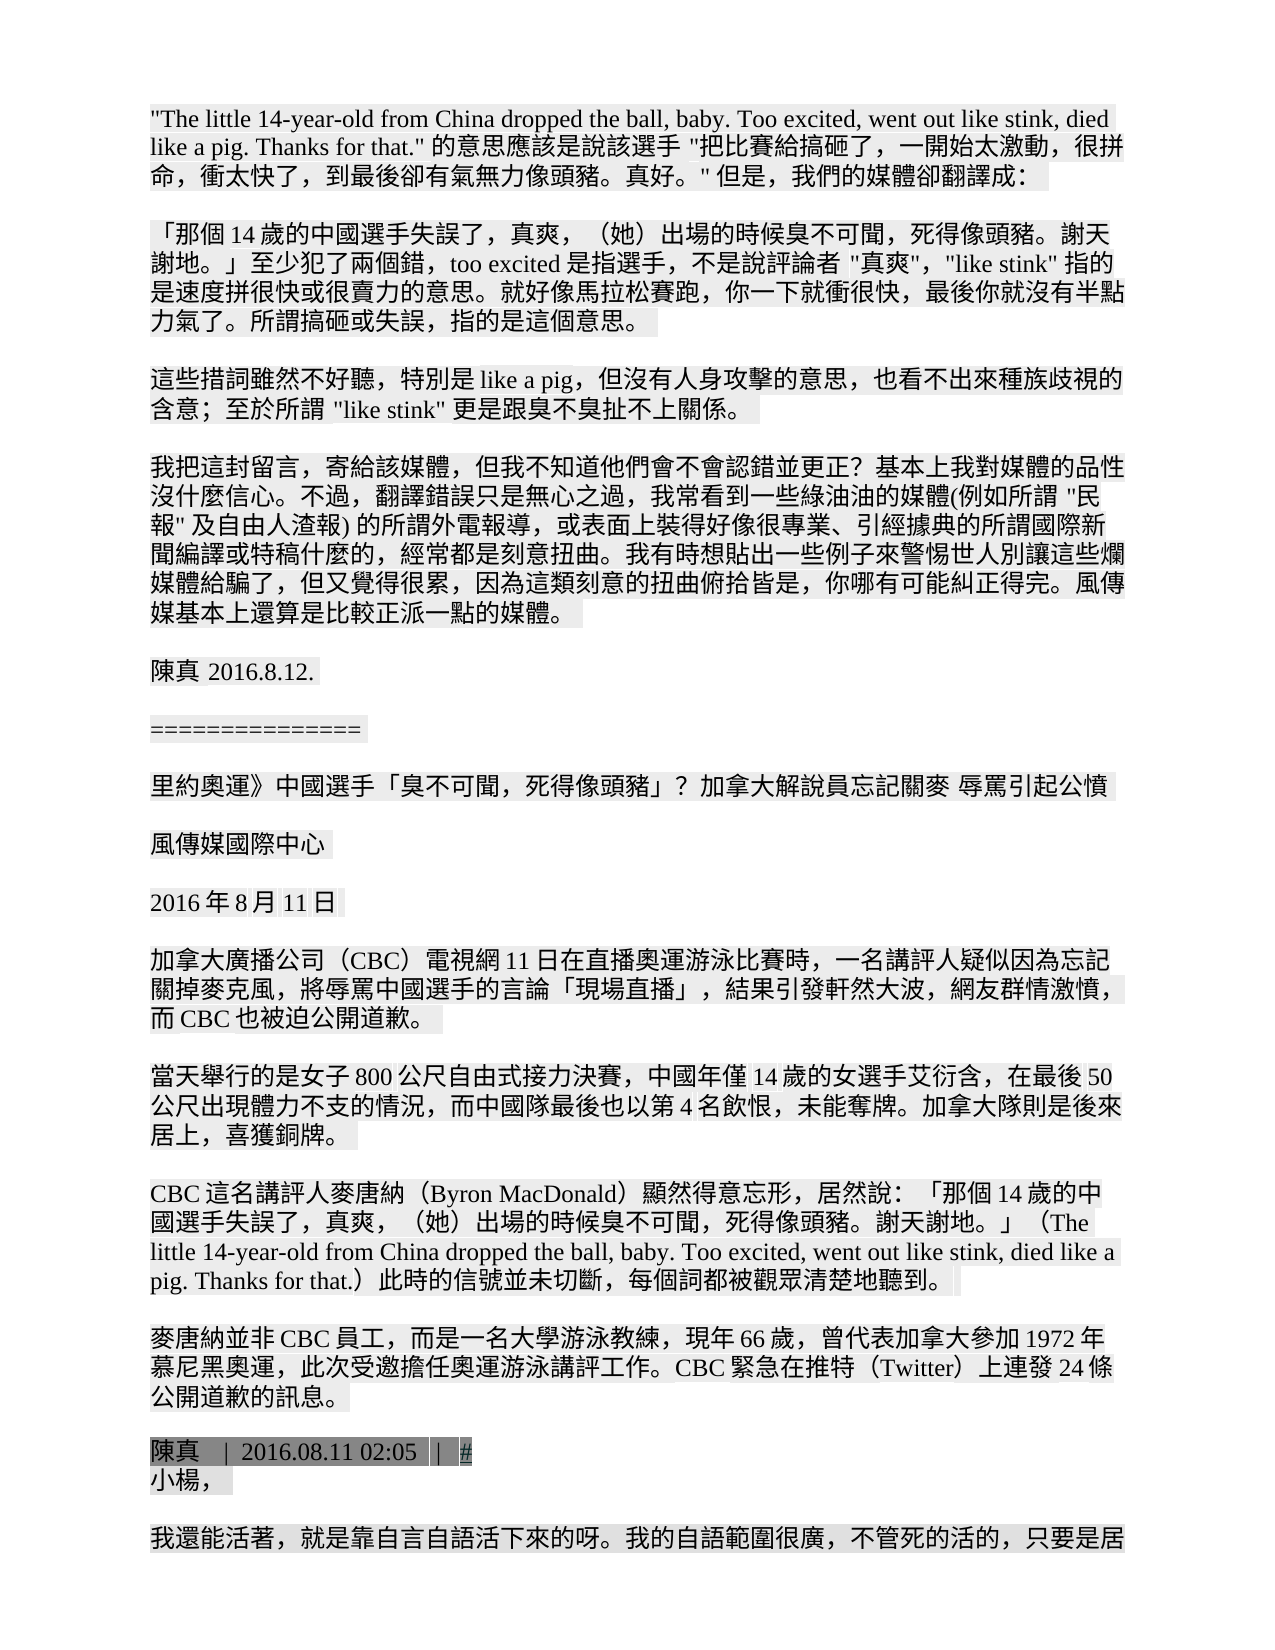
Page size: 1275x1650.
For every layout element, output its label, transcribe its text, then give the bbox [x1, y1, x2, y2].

text 小楊， 我還能活著，就是靠自言自語活下來的呀。我的自語範圍很廣，不管死的活的，只要是居住在我內心宮殿裏頭的子民，我都能跟他說話，包括遠山近水、飛禽走獸，乃至微風浮雲，都是我的談話對象，畢竟他們都是 "我" 的一部份。 我是直到某一天才突然明白了這回事。那是很多年以前了，二十歲出頭，我已經失去了家，約莫在一段特別漫長而艱難的日子裏，有一天，在一片荒郊野外，不知何去何從之際，我看著遠方模模糊糊的山影，突然感覺山好像會說話。我自語，他竟答起腔來，嚇了我一跳。不過不是幻聽，大家別擔心，算是一種頓悟吧。於是我才發現，原來連山也會說話；不是透過聲音傳達，而是透過某種難以言喻的方式。經歷此一 "神蹟" 之後，當我看到聖經裏頭那段話，心裏就特別感動。那段話是這麼說的："你且問走獸，走獸必指教你；或與地說話，地必指教你；海中的魚，也必向你說明。" 維根斯坦在劍橋沒把大學念完就打算走人，跑去挪威深山裏隱居，像個野人似的，過著相當原始的生活。臨走前夕，羅素勸他千萬別走。羅素說，在深山裏一個人住會很孤獨的。維根斯坦說，"那好歹也勝過我每天得自我做賤去和一些聰明人講話"。羅素說，"你會發瘋的"。維根斯坦說，"不會，上帝會讓我免於瘋狂"。羅素後來寫信給朋友，信裏引用維根斯坦這句話，送上祝福。 英國著名數學家 Ramsey 曾經去山裏頭找過維根斯坦，回來之後趕緊寫封信給自己的媽媽說點八卦，信裏說：馬麻你知道嗎？維根斯坦好可怕哦，他竟然住在一個很破舊的小木屋裏，每天啃著很硬的麵包，而且屋子裏竟然只有一把椅子。Ramsey 言下之意似乎想說，這傢伙是不是腦袋秀逗了，居然一整年不說話。但我想，維根斯坦並沒有不說話，而只是說給自己聽，或者說，說給萬物聽。 維根斯坦晚年待過愛爾蘭海邊，常在海邊出沒，你知道當地居民給這怪人取了個什麼綽號嗎？居民們私下稱呼他是 "跟鳥說話的人"，因為有人信誓旦旦地說，維根斯坦經常在海邊對著空中飛鳥說話。 當然，自言自語需要一種虔誠；你要嘛相信內心裏頭的天使與神明，要嘛就只能膜拜外頭的群眾與繁華；要嘛愛這個世界，要嘛愛另一個世界，不可能兩者都要。我常深深有個感觸，我覺得，一個人的思想深淺，最大的障礙並非智能，而是虔誠與否，意味著你是否真的能專注在 "自己" 的內心而完全遺忘了這個世界。這些話很容易產生誤解，若要忘掉世界，何必還弄個留言板？何必還反什麼戰？但我也只能說，"忘掉世界" 這話能懂的自然會懂，不能懂的，你就算解釋到死也不可能讓他理解一分一毫。 看過 J. D. Salinger (麥田捕手的作者) 那部記錄片的人也許會記得，Salinger 曾經交了一個女朋友，也是個作家，但這女生卻很熱衷於跟這個世界打交道。Salinger 有一天大聲吼著痛罵她說："妳知道妳最大的問題在哪嗎？妳熱愛這個世界！" 這話真是說中我心，難怪我那麼喜歡 Salinger。 一千年前，一群不得志的流浪文人，橫跨三百年時空，自言自語般，寫了布蘭詩歌，接著塵封至少五、六百年才見天日。如今咱們打開一看，如此熟悉的感覺，彷彿昨日，原來一千年一點也不遠，不過就像昨天。亙古漫長的時空，人性如常，悲歡依舊；彷彿接力般傳唱著同一首曲子。 假若我們也把自己自言自語的所有一切，拿個牛皮紙袋包一包，藏在某個深山角落，假若一千年後的人們無意中發現了它，心裏的感動，應該就跟我們現在的心情一樣。千年一瞬，久違的生命，終究還是會重逢。尼采有句話我很喜歡，他說："追隨我，你將會失去你和我；追隨你自己，你終將會遇見我。" 可惜我沒有學生，我要是有的話，開堂第一句話就該把尼采這段話寫在黑板。我的自言自語出不了方寸之間，它不是一種公眾指南，而是一種 "一人聖經"，只對我一人生效而已。但方寸並不小，如果一粒沙都能看世界，何況一顆心。 梭羅說，他很不喜歡聽人演講，因為講者都只是講一些與講者自己無關的東西；梭羅因此說，"我們需要一個重劑量的我我我"。這話當然也是很容易引起誤解，這意思並不是說你應該整天講你的家務事，不是那個意思。同樣地，這話能懂的自然就懂，不懂的，就只能灑口水做些無謂爭議與解釋。 大家應該看過阿莫多瓦的 "Talk to Her" 吧，一個男護士愛上一個女植物人，就科學來講，對方根本聽不到，但他還是每天像在哄小孩那樣對她講個不停。阿莫多瓦說，與其說 talk to her，倒不如說 talk to himself，自己對自己說話。阿莫多瓦說，這是一部關於敘事的愉悅以及關於語言的電影；語言成為一種武器，對抗孤獨、疾病、死亡與瘋狂，而這樣一種類型的瘋狂，竟來自一顆多愁善感、溫柔的心。 [150, 1466, 1125, 1553]
text 陳真 | 2016.08.11 02:05 | # [150, 1437, 1125, 1466]
text "The little 14-year-old from China dropped the ball, baby. Too excited, went out like stink, died like a pig. Thanks for that." 的意思應該是說該選手 "把比賽給搞砸了，一開始太激動，很拼命，衝太快了，到最後卻有氣無力像頭豬。真好。" 但是，我們的媒體卻翻譯成： 「那個14歲的中國選手失誤了，真爽，（她）出場的時候臭不可聞，死得像頭豬。謝天謝地。」至少犯了兩個錯，too excited 是指選手，不是說評論者 "真爽"，"like stink" 指的是速度拼很快或很賣力的意思。就好像馬拉松賽跑，你一下就衝很快，最後你就沒有半點力氣了。所謂搞砸或失誤，指的是這個意思。 這些措詞雖然不好聽，特別是like a pig，但沒有人身攻擊的意思，也看不出來種族歧視的含意；至於所謂 "like stink" 更是跟臭不臭扯不上關係。 我把這封留言，寄給該媒體，但我不知道他們會不會認錯並更正？基本上我對媒體的品性沒什麼信心。不過，翻譯錯誤只是無心之過，我常看到一些綠油油的媒體(例如所謂 "民報" 及自由人渣報) 的所謂外電報導，或表面上裝得好像很專業、引經據典的所謂國際新聞編譯或特稿什麼的，經常都是刻意扭曲。我有時想貼出一些例子來警惕世人別讓這些爛媒體給騙了，但又覺得很累，因為這類刻意的扭曲俯拾皆是，你哪有可能糾正得完。風傳媒基本上還算是比較正派一點的媒體。 陳真 2016.8.12. =============== 里約奧運》中國選手「臭不可聞，死得像頭豬」？加拿大解說員忘記關麥 辱罵引起公憤 風傳媒國際中心 2016年8月11日 加拿大廣播公司（CBC）電視網11日在直播奧運游泳比賽時，一名講評人疑似因為忘記關掉麥克風，將辱罵中國選手的言論「現場直播」，結果引發軒然大波，網友群情激憤，而CBC也被迫公開道歉。 當天舉行的是女子800公尺自由式接力決賽，中國年僅14歲的女選手艾衍含，在最後50公尺出現體力不支的情況，而中國隊最後也以第4名飲恨，未能奪牌。加拿大隊則是後來居上，喜獲銅牌。 CBC這名講評人麥唐納（Byron MacDonald）顯然得意忘形，居然說：「那個14歲的中國選手失誤了，真爽，（她）出場的時候臭不可聞，死得像頭豬。謝天謝地。」（The little 14-year-old from China dropped the ball, baby. Too excited, went out like stink, died like a pig. Thanks for that.）此時的信號並未切斷，每個詞都被觀眾清楚地聽到。 麥唐納並非CBC員工，而是一名大學游泳教練，現年66歲，曾代表加拿大參加1972年慕尼黑奧運，此次受邀擔任奧運游泳講評工作。CBC緊急在推特（Twitter）上連發24條公開道歉的訊息。 [150, 75, 1125, 1412]
